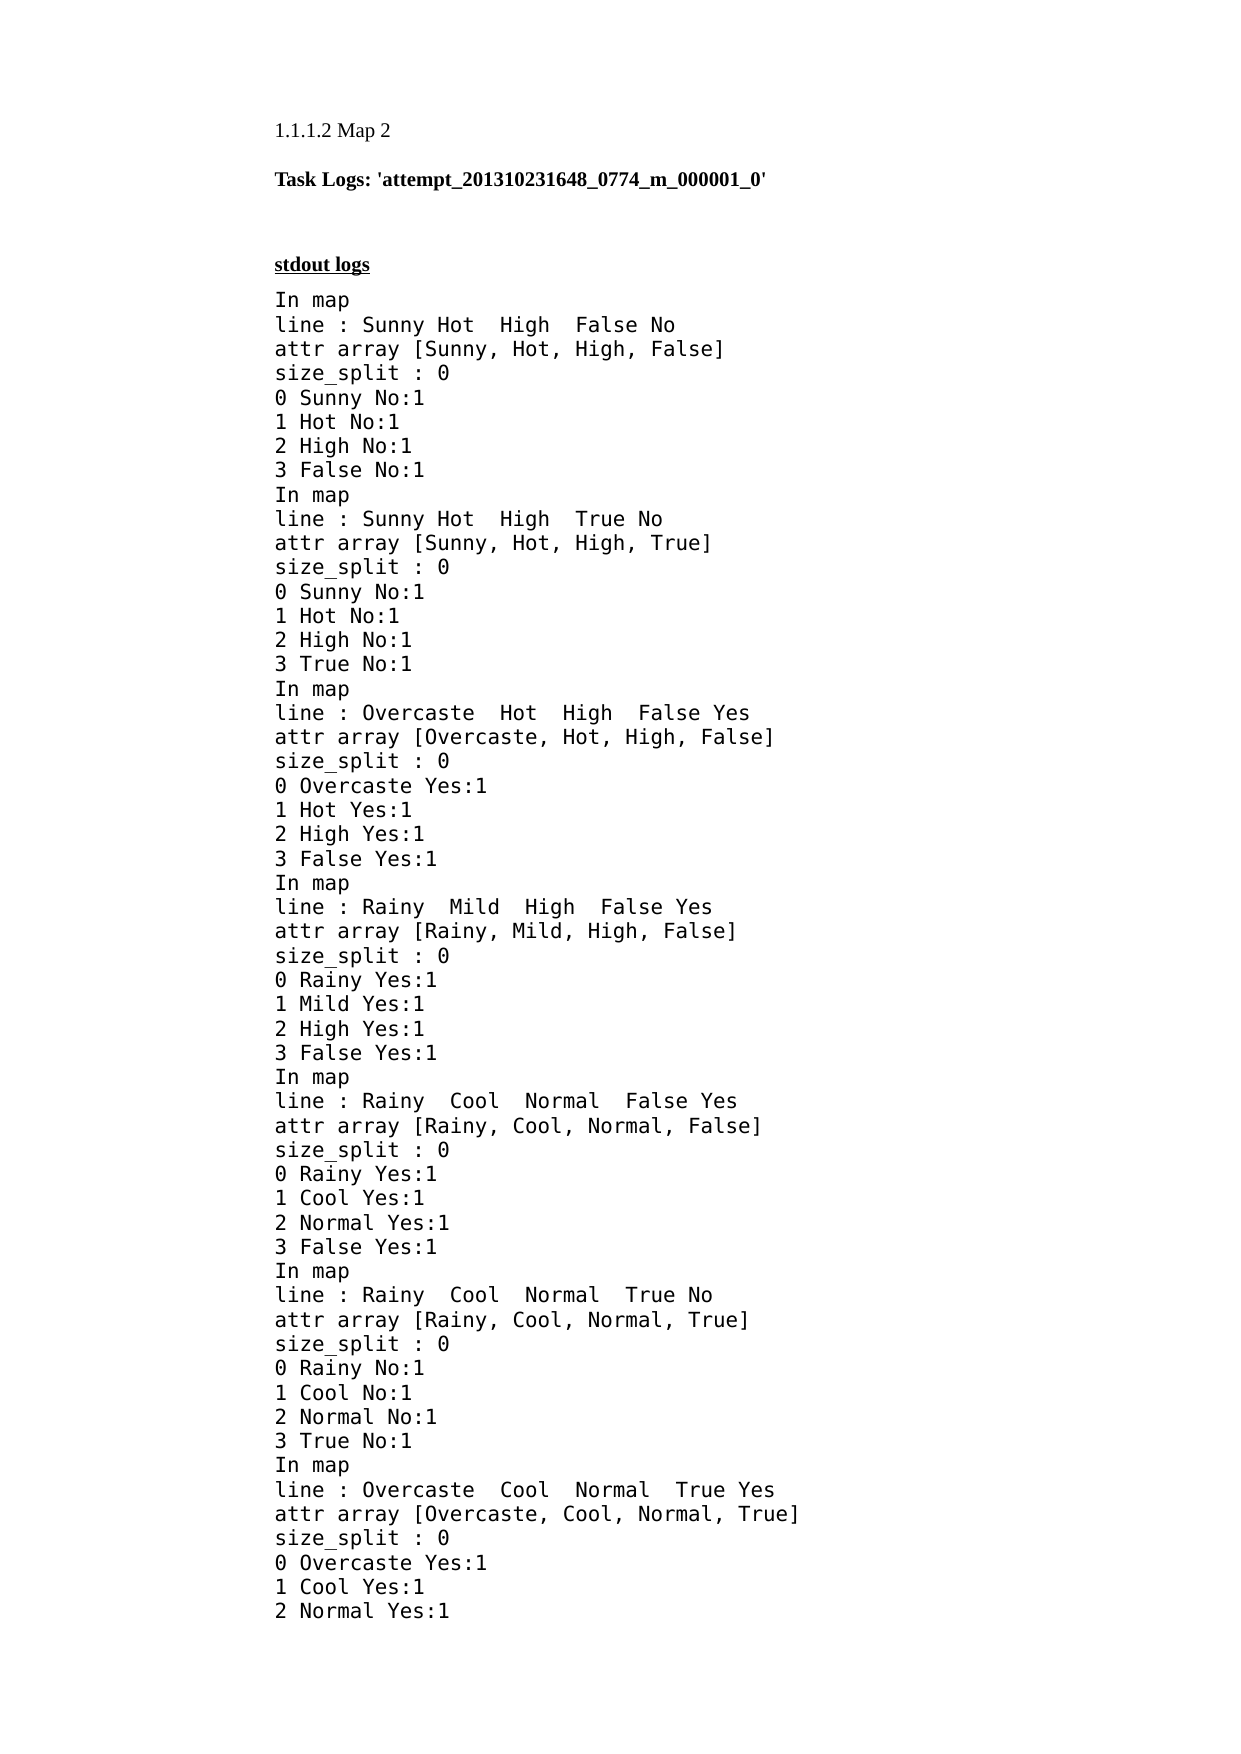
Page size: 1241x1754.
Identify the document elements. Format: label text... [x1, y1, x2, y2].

text line : Overcaste Hot High False Yes [274, 701, 1122, 725]
text In map [274, 483, 1122, 507]
text In map [274, 1065, 1122, 1089]
text attr array [Sunny, Hot, High, False] [274, 337, 1122, 361]
text 3 False Yes:1 [274, 847, 1122, 871]
text line : Sunny Hot High True No [274, 507, 1122, 531]
text size_split : 0 [274, 944, 1122, 968]
text 0 Sunny No:1 [274, 580, 1122, 604]
text 0 Rainy Yes:1 [274, 1162, 1122, 1186]
text 2 High No:1 [274, 434, 1122, 458]
text 2 High Yes:1 [274, 1017, 1122, 1041]
text In map [274, 871, 1122, 895]
text 3 False Yes:1 [274, 1235, 1122, 1259]
text size_split : 0 [274, 1138, 1122, 1162]
text 2 High No:1 [274, 628, 1122, 652]
text 2 Normal Yes:1 [274, 1211, 1122, 1235]
text 0 Rainy No:1 [274, 1356, 1122, 1381]
text attr array [Rainy, Cool, Normal, False] [274, 1114, 1122, 1138]
text 1 Hot No:1 [274, 604, 1122, 628]
text line : Overcaste Cool Normal True Yes [274, 1478, 1122, 1502]
text 0 Sunny No:1 [274, 386, 1122, 410]
text In map [274, 288, 1122, 313]
text size_split : 0 [274, 1332, 1122, 1356]
text 1 Cool No:1 [274, 1381, 1122, 1405]
text attr array [Overcaste, Cool, Normal, True] [274, 1502, 1122, 1526]
text 2 Normal Yes:1 [274, 1599, 1122, 1623]
text attr array [Sunny, Hot, High, True] [274, 531, 1122, 555]
text In map [274, 1453, 1122, 1478]
text attr array [Rainy, Mild, High, False] [274, 919, 1122, 944]
text 0 Rainy Yes:1 [274, 968, 1122, 992]
text In map [274, 1259, 1122, 1283]
text 3 False Yes:1 [274, 1041, 1122, 1065]
text attr array [Overcaste, Hot, High, False] [274, 725, 1122, 749]
list 1.1.1.2 Map 2 [274, 118, 1122, 142]
text line : Sunny Hot High False No [274, 313, 1122, 337]
text line : Rainy Cool Normal True No [274, 1283, 1122, 1308]
text 2 Normal No:1 [274, 1405, 1122, 1429]
text 3 True No:1 [274, 1429, 1122, 1453]
subtitle Task Logs: 'attempt_201310231648_0774_m_000001_0' [274, 167, 1122, 191]
text 1 Cool Yes:1 [274, 1186, 1122, 1211]
text attr array [Rainy, Cool, Normal, True] [274, 1308, 1122, 1332]
text 3 True No:1 [274, 652, 1122, 677]
text 2 High Yes:1 [274, 822, 1122, 847]
text stdout logs [274, 204, 1122, 276]
text 1 Hot Yes:1 [274, 798, 1122, 822]
text size_split : 0 [274, 361, 1122, 386]
text In map [274, 677, 1122, 701]
text 1 Hot No:1 [274, 410, 1122, 434]
text 0 Overcaste Yes:1 [274, 1551, 1122, 1575]
text size_split : 0 [274, 1526, 1122, 1551]
text size_split : 0 [274, 555, 1122, 580]
text 0 Overcaste Yes:1 [274, 774, 1122, 798]
text line : Rainy Mild High False Yes [274, 895, 1122, 919]
text 1 Mild Yes:1 [274, 992, 1122, 1017]
text 3 False No:1 [274, 458, 1122, 483]
text size_split : 0 [274, 749, 1122, 774]
text 1 Cool Yes:1 [274, 1575, 1122, 1599]
text line : Rainy Cool Normal False Yes [274, 1089, 1122, 1114]
